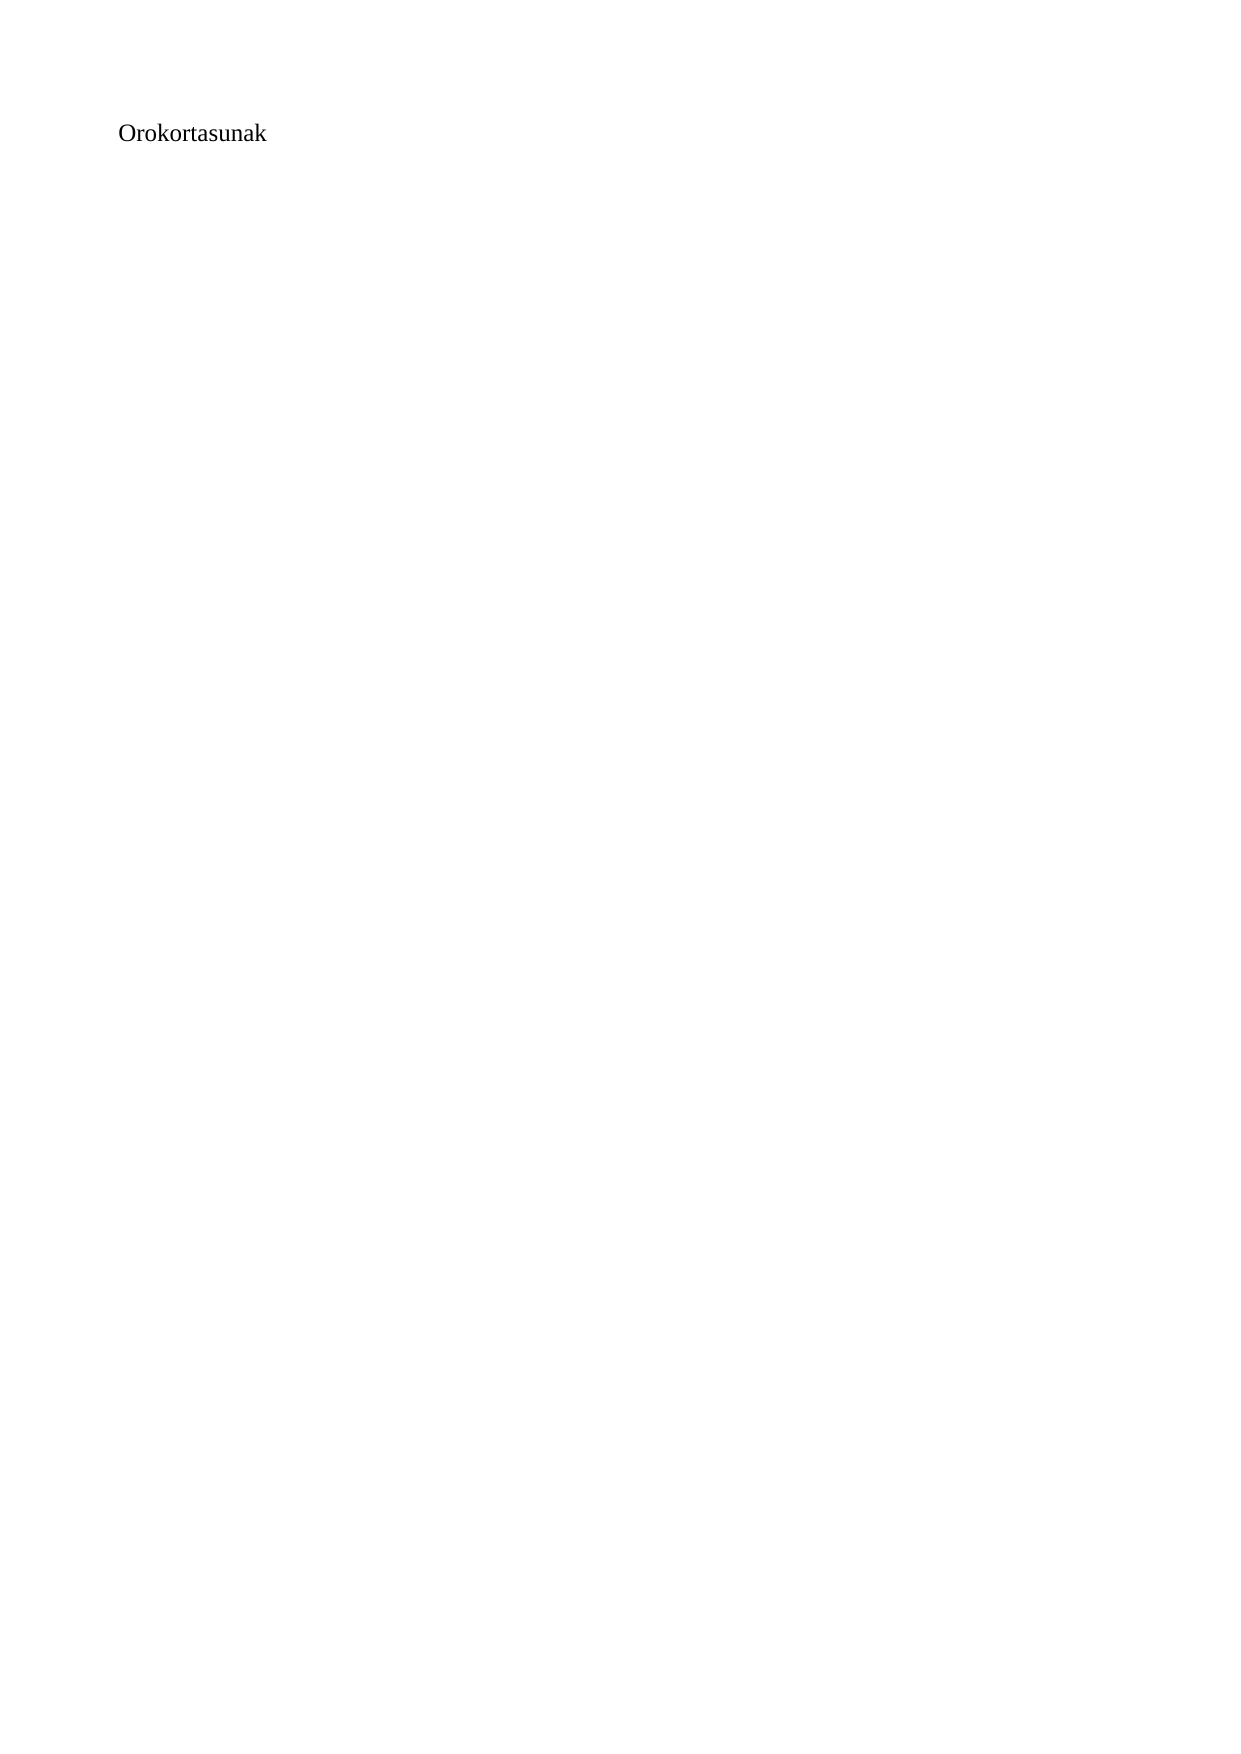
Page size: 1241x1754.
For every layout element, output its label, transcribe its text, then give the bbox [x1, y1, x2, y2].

text Orokortasunak [118, 118, 1122, 147]
